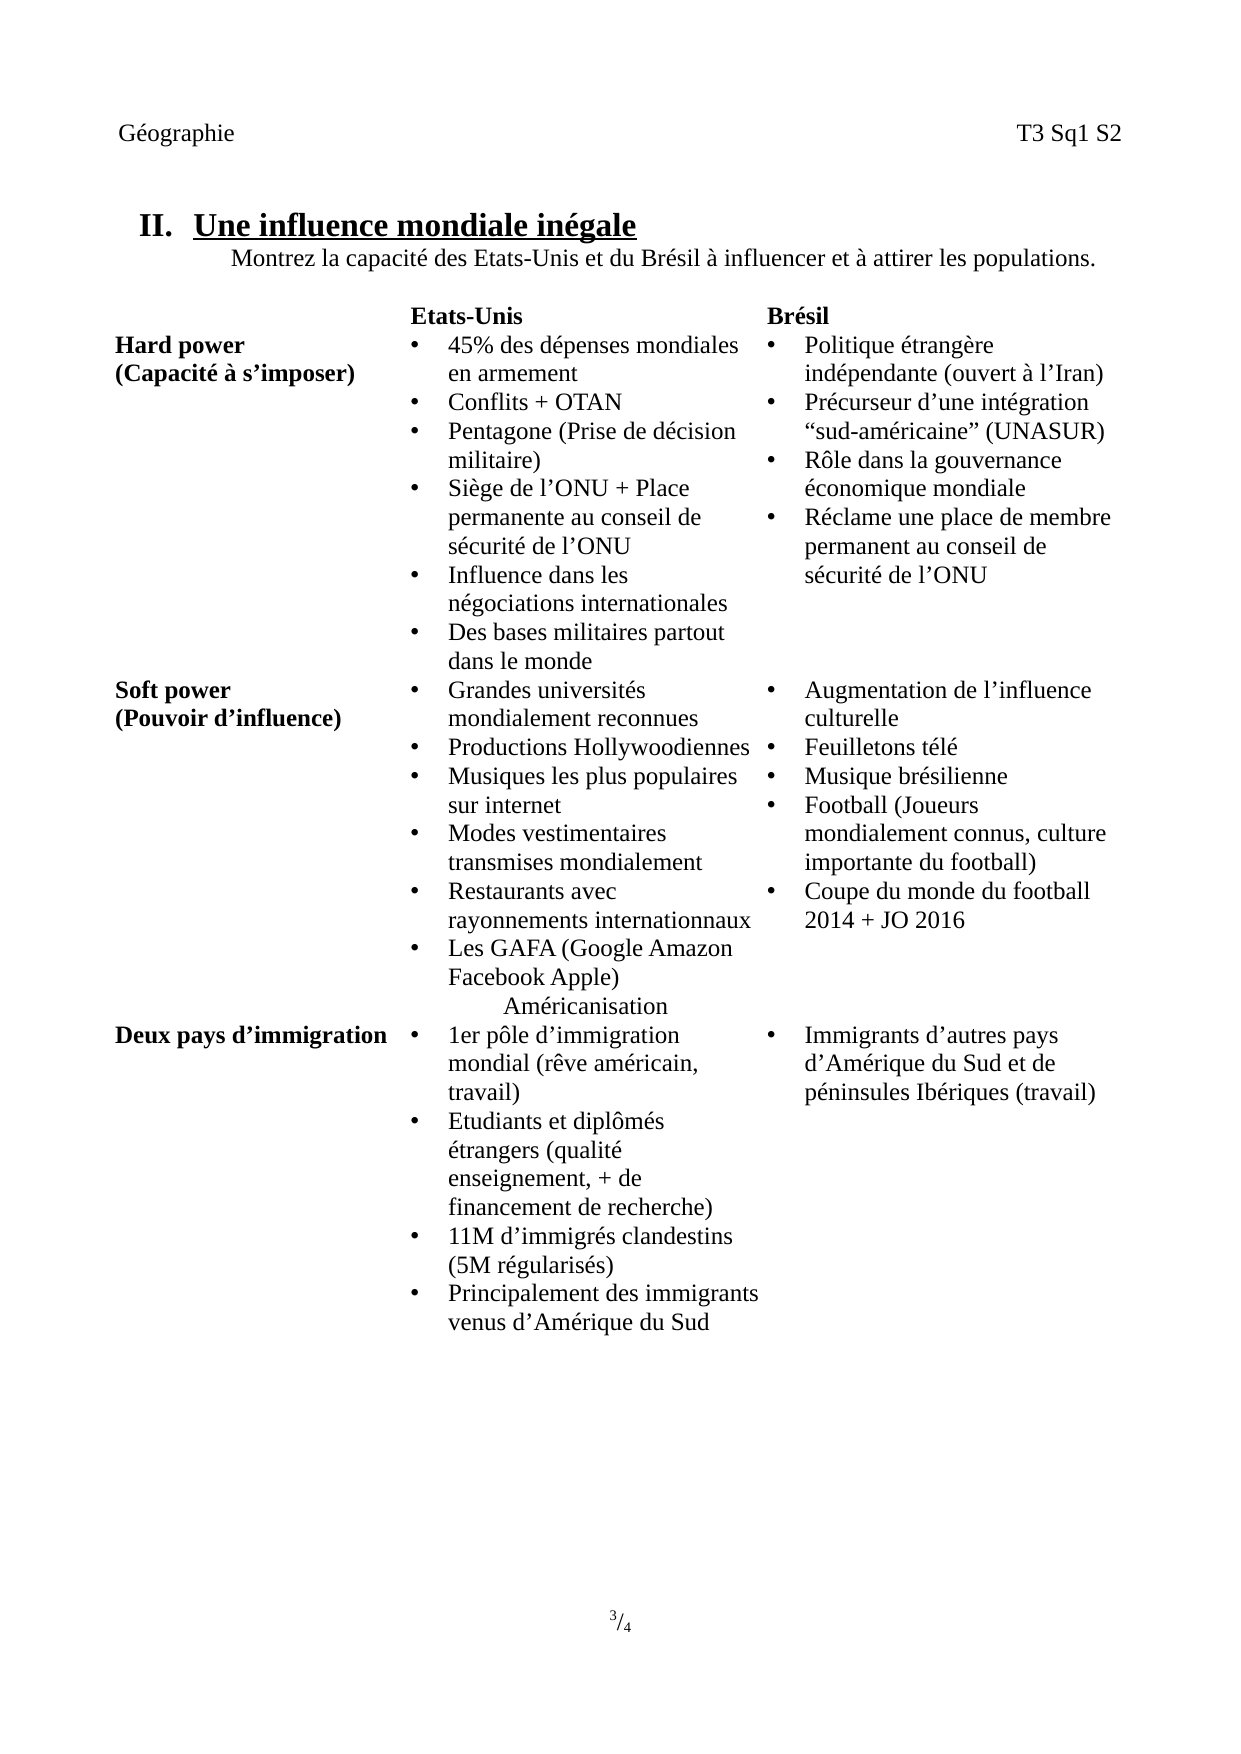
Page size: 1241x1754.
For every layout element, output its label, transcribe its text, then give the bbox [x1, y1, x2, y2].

table_cell 45% des dépenses mondiales en armement Conflits + OTAN Pentagone (Prise de décision militaire) Siège de l’ONU + Place permanente au conseil de sécurité de l’ONU Influence dans les négociations internationales Des bases militaires partout dans le monde [407, 330, 764, 675]
table_header [112, 301, 407, 330]
table_cell 1er pôle d’immigration mondial (rêve américain, travail) Etudiants et diplômés étrangers (qualité enseignement, + de financement de recherche) 11M d’immigrés clandestins (5M régularisés) Principalement des immigrants venus d’Amérique du Sud [407, 1020, 764, 1336]
table_header Etats-Unis [407, 301, 764, 330]
table_cell Soft power (Pouvoir d’influence) [112, 675, 407, 1020]
table_cell Hard power (Capacité à s’imposer) [112, 330, 407, 675]
table_cell Augmentation de l’influence culturelle Feuilletons télé Musique brésilienne Football (Joueurs mondialement connus, culture importante du football) Coupe du monde du football 2014 + JO 2016 [764, 675, 1120, 1020]
table_header Brésil [764, 301, 1120, 330]
table_cell Politique étrangère indépendante (ouvert à l’Iran) Précurseur d’une intégration “sud-américaine” (UNASUR) Rôle dans la gouvernance économique mondiale Réclame une place de membre permanent au conseil de sécurité de l’ONU [764, 330, 1120, 675]
table_cell Immigrants d’autres pays d’Amérique du Sud et de péninsules Ibériques (travail) [764, 1020, 1120, 1336]
table_cell Grandes universités mondialement reconnues Productions Hollywoodiennes Musiques les plus populaires sur internet Modes vestimentaires transmises mondialement Restaurants avec rayonnements internationnaux Les GAFA (Google Amazon Facebook Apple) Américanisation [407, 675, 764, 1020]
table_cell Deux pays d’immigration [112, 1020, 407, 1336]
list Montrez la capacité des Etats-Unis et du Brésil à influencer et à attirer les populations. [193, 243, 1122, 272]
list Une influence mondiale inégale [156, 205, 1122, 243]
